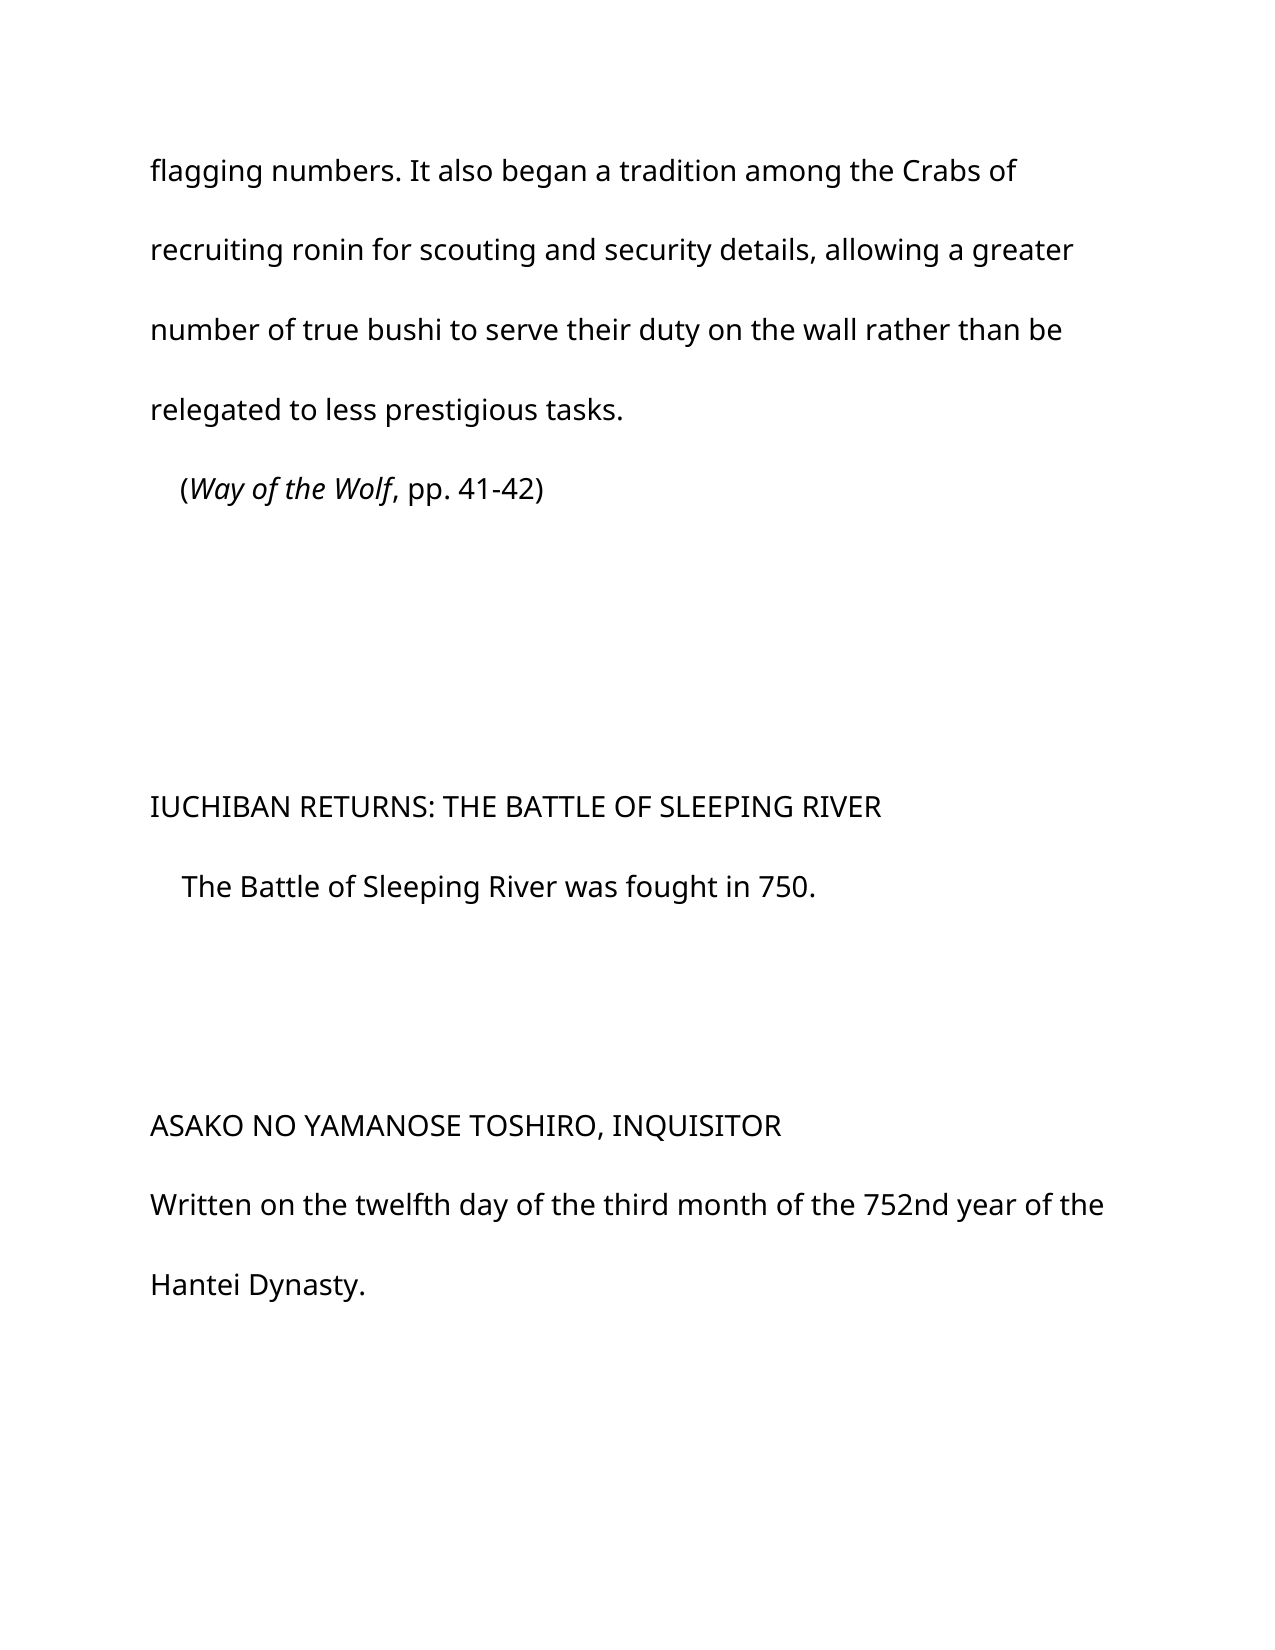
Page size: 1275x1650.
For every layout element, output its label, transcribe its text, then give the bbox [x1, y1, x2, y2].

text flagging numbers. It also began a tradition among the Crabs of recruiting ronin for scouting and security details, allowing a greater number of true bushi to serve their duty on the wall rather than be relegated to less prestigious tasks. [150, 150, 1125, 428]
text ASAKO NO YAMANOSE TOSHIRO, INQUISITOR [150, 1105, 1125, 1145]
text The Battle of Sleeping River was fought in 750. [150, 866, 1125, 906]
text Written on the twelfth day of the third month of the 752nd year of the Hantei Dynasty. [150, 1184, 1125, 1304]
text (Way of the Wolf, pp. 41-42) [150, 468, 1125, 508]
text IUCHIBAN RETURNS: THE BATTLE OF SLEEPING RIVER [150, 787, 1125, 826]
